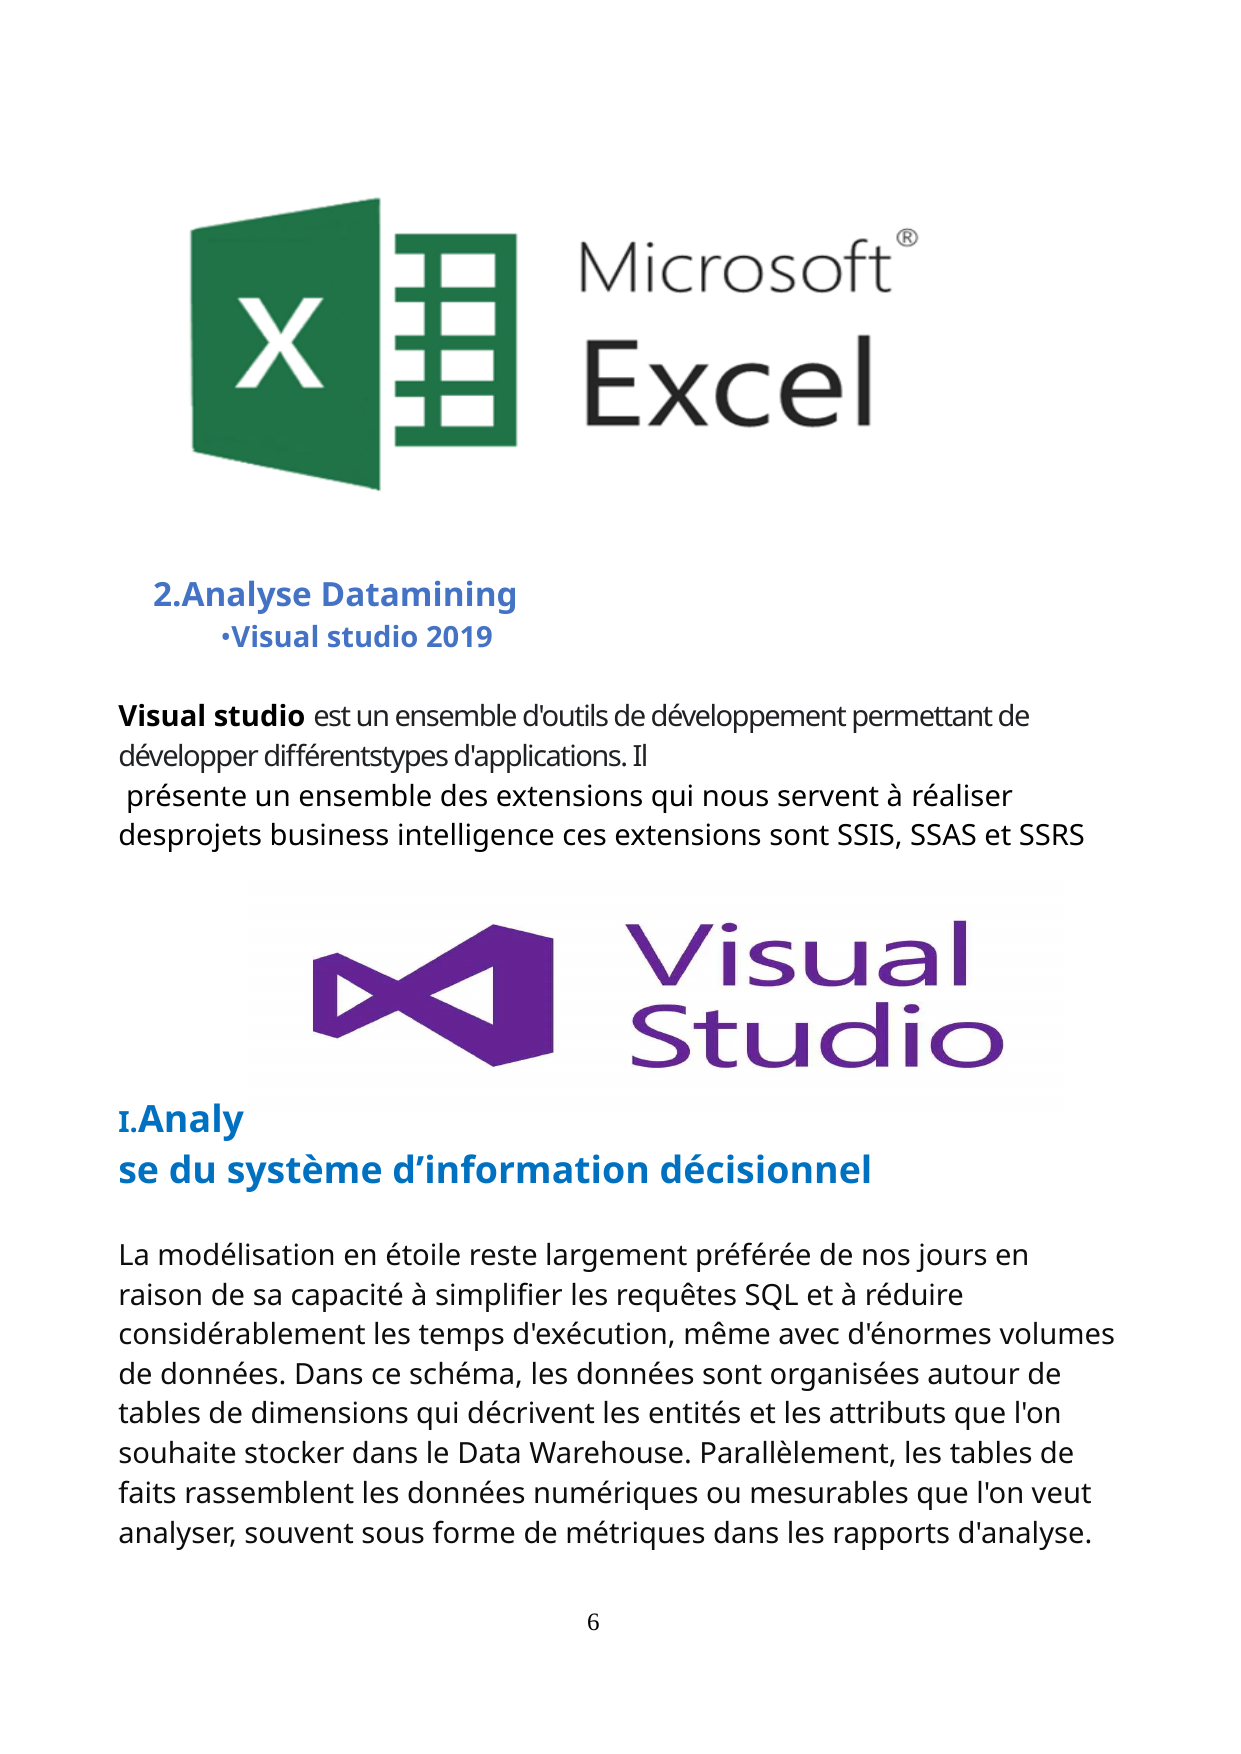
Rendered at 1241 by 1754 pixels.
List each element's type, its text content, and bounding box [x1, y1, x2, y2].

picture [137, 129, 1018, 537]
text présente un ensemble des extensions qui nous servent à réaliser desprojets business intelligence ces extensions sont SSIS, SSAS et SSRS [118, 775, 1122, 854]
text Visual studio est un ensemble d'outils de développement permettant de développer différentstypes d'applications. Il [118, 695, 1122, 775]
text I.Analyse du système d’information décisionnel [118, 1092, 1122, 1194]
text La modélisation en étoile reste largement préférée de nos jours en raison de sa capacité à simplifier les requêtes SQL et à réduire considérablement les temps d'exécution, même avec d'énormes volumes de données. Dans ce schéma, les données sont organisées autour de tables de dimensions qui décrivent les entités et les attributs que l'on souhaite stocker dans le Data Warehouse. Parallèlement, les tables de faits rassemblent les données numériques ou mesurables que l'on veut analyser, souvent sous forme de métriques dans les rapports d'analyse. [118, 1234, 1122, 1552]
picture [247, 872, 1069, 1116]
text •Visual studio 2019 [118, 616, 1122, 656]
text 2.Analyse Datamining [118, 571, 1122, 616]
